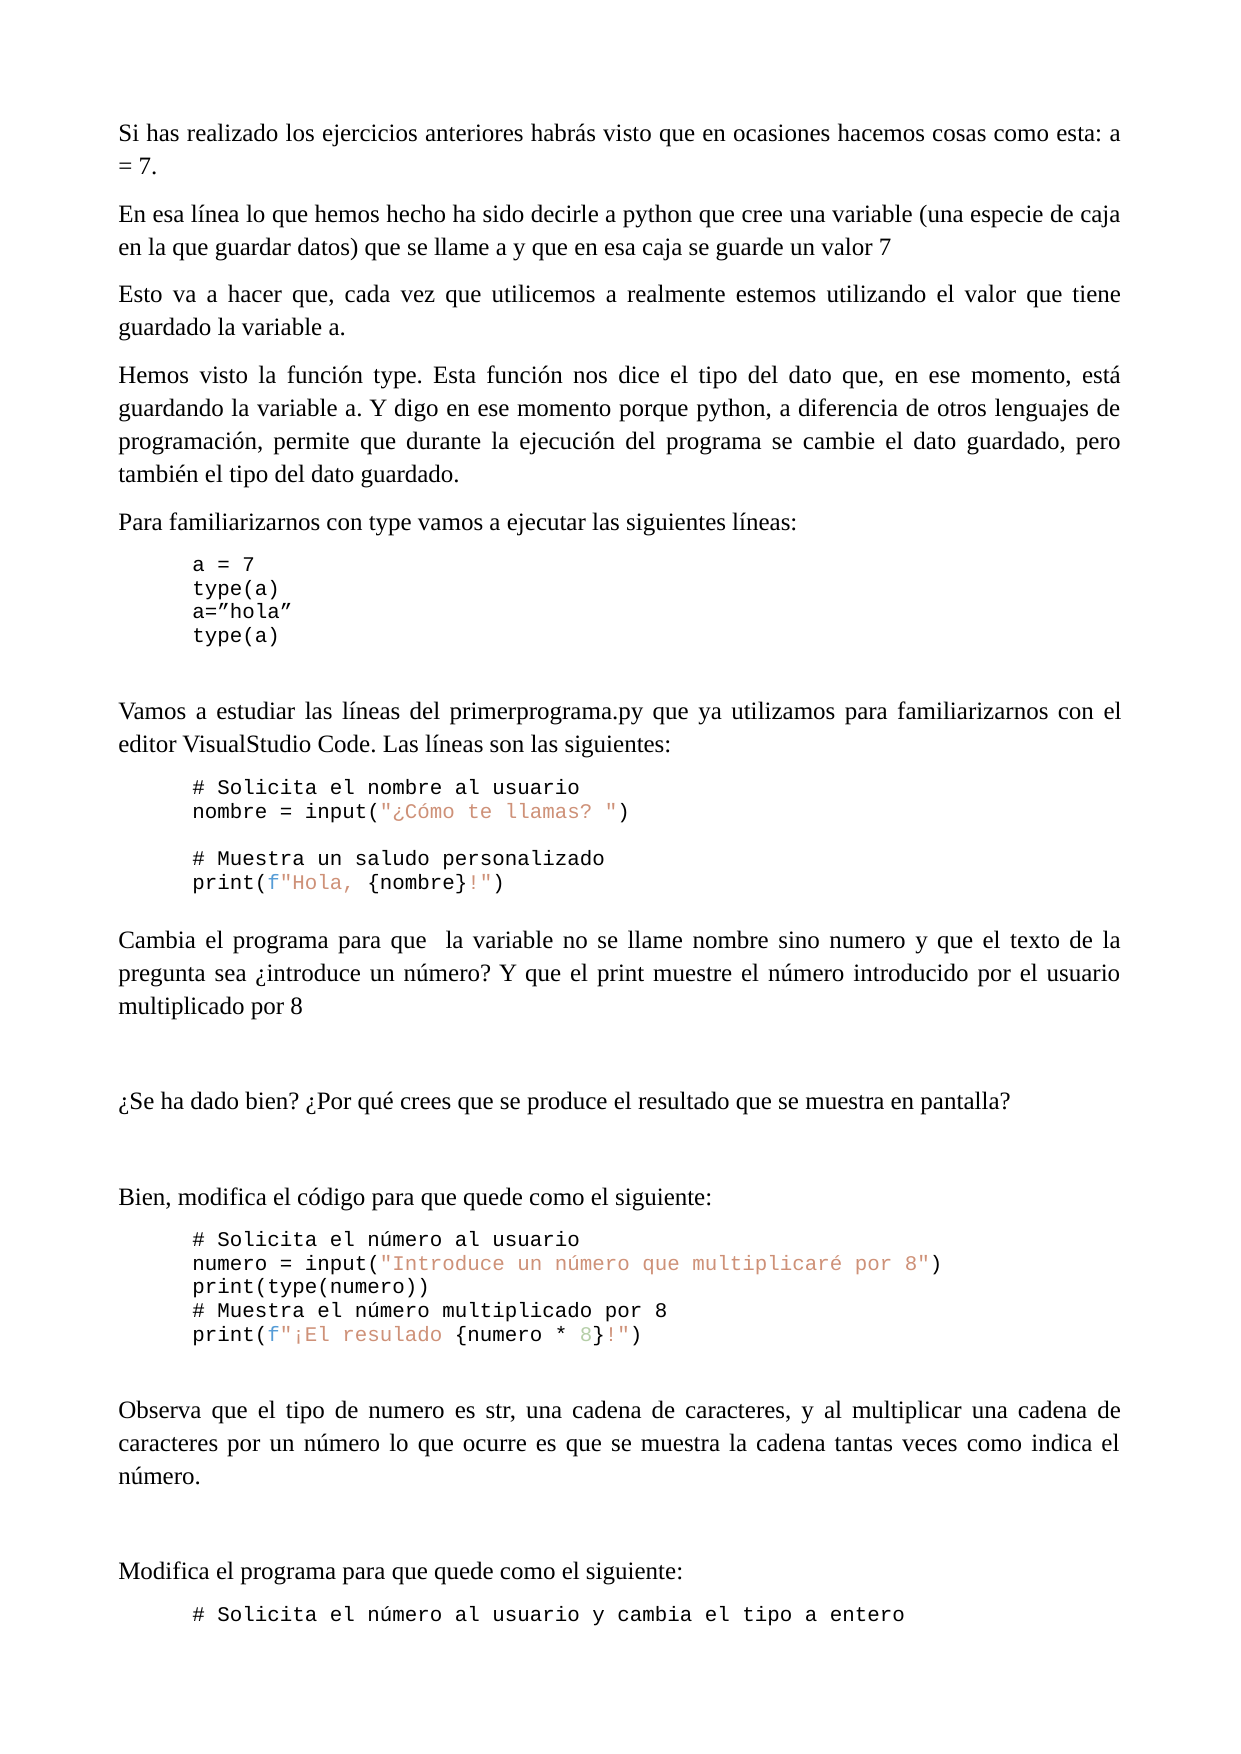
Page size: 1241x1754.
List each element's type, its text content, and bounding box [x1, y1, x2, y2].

text nombre = input("¿Cómo te llamas? ") [192, 801, 1122, 824]
text # Solicita el nombre al usuario [192, 777, 1122, 801]
text Modifica el programa para que quede como el siguiente: [118, 1556, 1122, 1585]
text Si has realizado los ejercicios anteriores habrás visto que en ocasiones hacemos cosas como esta: a = 7. [118, 118, 1122, 180]
text Esto va a hacer que, cada vez que utilicemos a realmente estemos utilizando el valor que tiene guardado la variable a. [118, 279, 1122, 341]
text type(a) [192, 578, 1122, 602]
text numero = input("Introduce un número que multiplicaré por 8") [192, 1253, 1122, 1276]
text print(f"Hola, {nombre}!") [192, 872, 1122, 895]
text # Muestra un saludo personalizado [192, 848, 1122, 872]
text # Solicita el número al usuario [192, 1229, 1122, 1253]
text type(a) [192, 625, 1122, 649]
text print(f"¡El resulado {numero * 8}!") [192, 1324, 1122, 1347]
text Observa que el tipo de numero es str, una cadena de caracteres, y al multiplicar una cadena de caracteres por un número lo que ocurre es que se muestra la cadena tantas veces como indica el número. [118, 1395, 1122, 1490]
text Para familiarizarnos con type vamos a ejecutar las siguientes líneas: [118, 507, 1122, 535]
text Hemos visto la función type. Esta función nos dice el tipo del dato que, en ese momento, está guardando la variable a. Y digo en ese momento porque python, a diferencia de otros lenguajes de programación, permite que durante la ejecución del programa se cambie el dato guardado, pero también el tipo del dato guardado. [118, 360, 1122, 488]
text # Muestra el número multiplicado por 8 [192, 1300, 1122, 1324]
text a = 7 [192, 554, 1122, 578]
text print(type(numero)) [192, 1276, 1122, 1300]
text # Solicita el número al usuario y cambia el tipo a entero [192, 1604, 1122, 1627]
text a=”hola” [192, 602, 1122, 625]
text ¿Se ha dado bien? ¿Por qué crees que se produce el resultado que se muestra en pantalla? [118, 1086, 1122, 1115]
text Bien, modifica el código para que quede como el siguiente: [118, 1182, 1122, 1210]
text Vamos a estudiar las líneas del primerprograma.py que ya utilizamos para familiarizarnos con el editor VisualStudio Code. Las líneas son las siguientes: [118, 696, 1122, 758]
text Cambia el programa para que la variable no se llame nombre sino numero y que el texto de la pregunta sea ¿introduce un número? Y que el print muestre el número introducido por el usuario multiplicado por 8 [118, 925, 1122, 1020]
text En esa línea lo que hemos hecho ha sido decirle a python que cree una variable (una especie de caja en la que guardar datos) que se llame a y que en esa caja se guarde un valor 7 [118, 199, 1122, 261]
